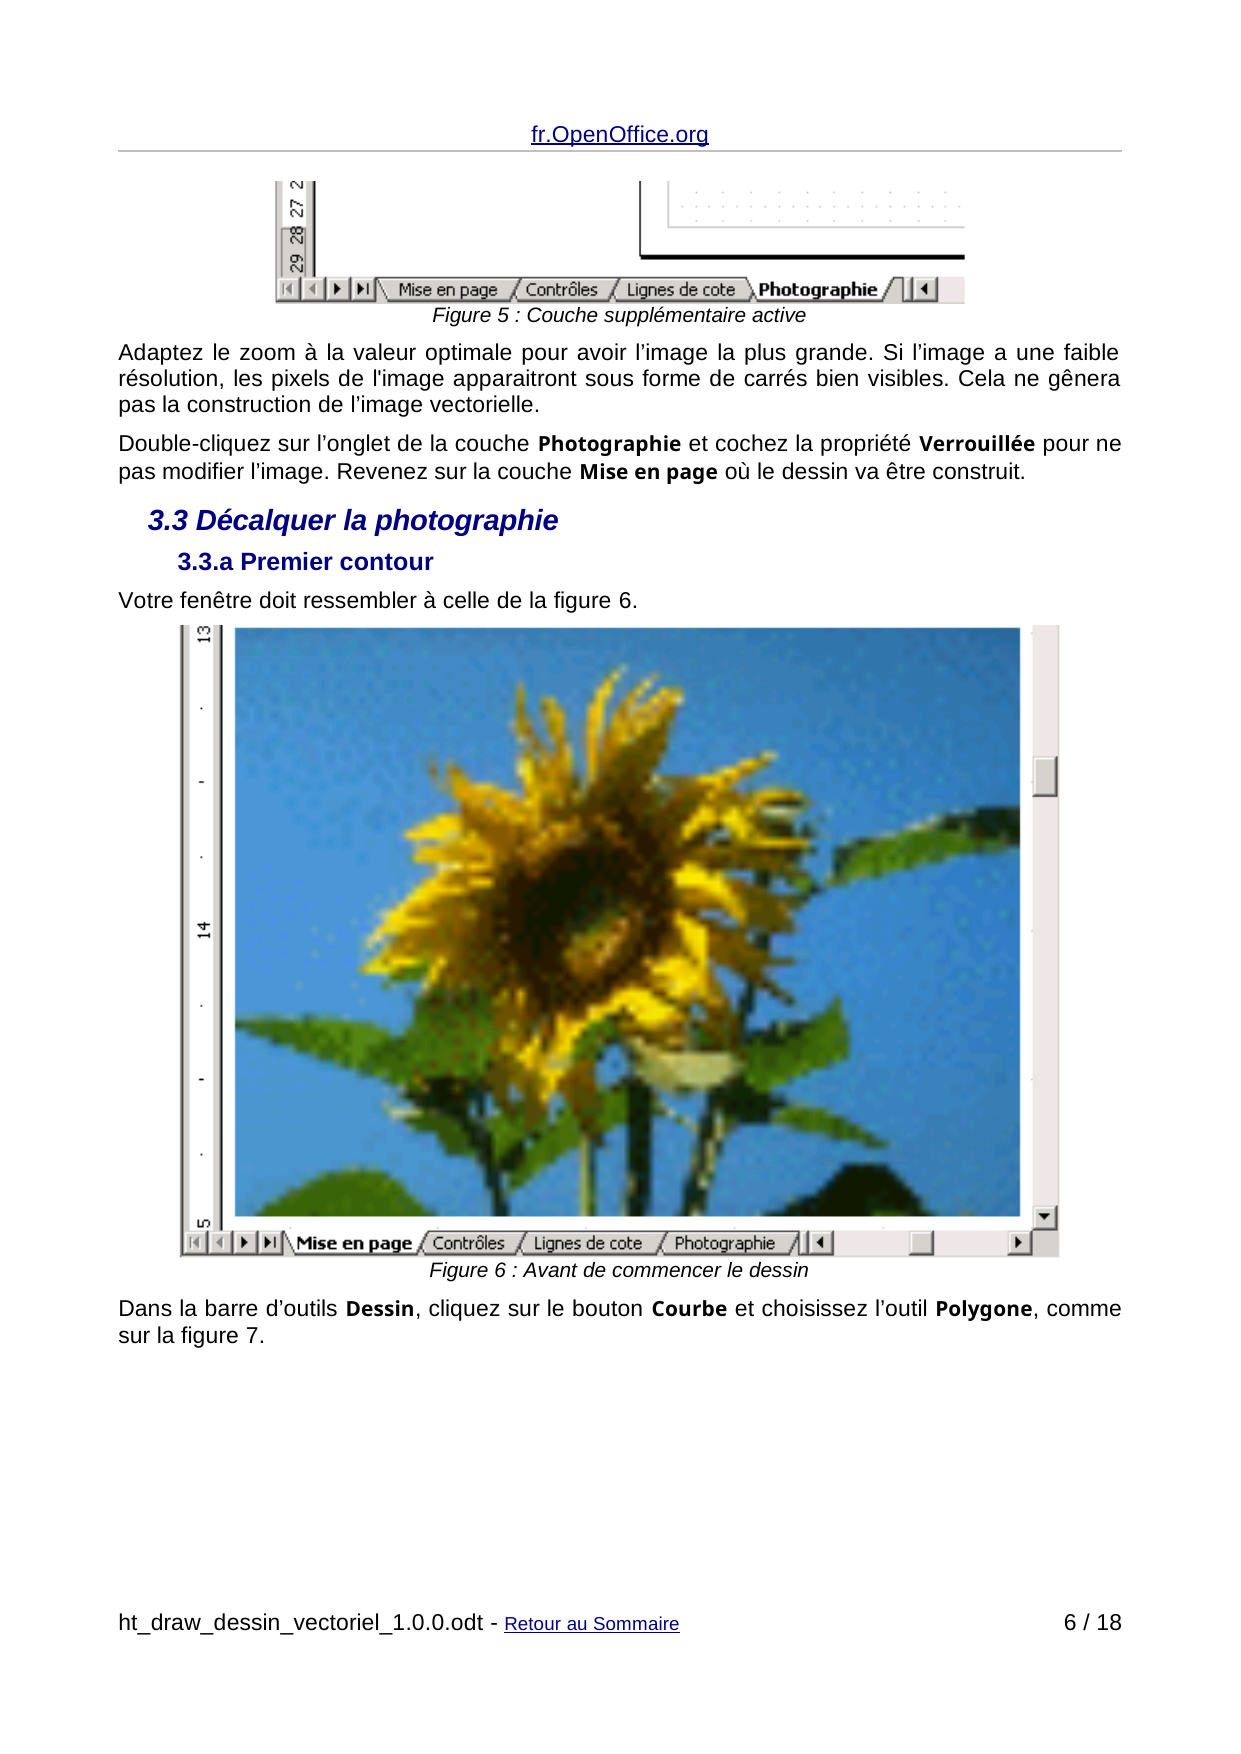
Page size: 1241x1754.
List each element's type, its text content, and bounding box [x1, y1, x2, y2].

text Votre fenêtre doit ressembler à celle de la figure 6. [118, 588, 1122, 614]
text Figure 5 : Couche supplémentaire active [276, 304, 965, 327]
text Adaptez le zoom à la valeur optimale pour avoir l’image la plus grande. Si l’image a une faible résolution, les pixels de l'image apparaitront sous forme de carrés bien visibles. Cela ne gênera pas la construction de l’image vectorielle. [118, 182, 1122, 417]
picture [275, 181, 965, 304]
text Dans la barre d’outils Dessin, cliquez sur le bouton Courbe et choisissez l’outil Polygone, comme sur la figure 7. [118, 625, 1122, 1348]
subtitle Décalquer la photographie [148, 503, 1122, 536]
picture [179, 625, 1061, 1259]
text Double-cliquez sur l’onglet de la couche Photographie et cochez la propriété Verrouillée pour ne pas modifier l’image. Revenez sur la couche Mise en page où le dessin va être construit. [118, 429, 1122, 486]
subtitle Premier contour [177, 548, 1122, 576]
text Figure 6 : Avant de commencer le dessin [179, 1259, 1061, 1282]
